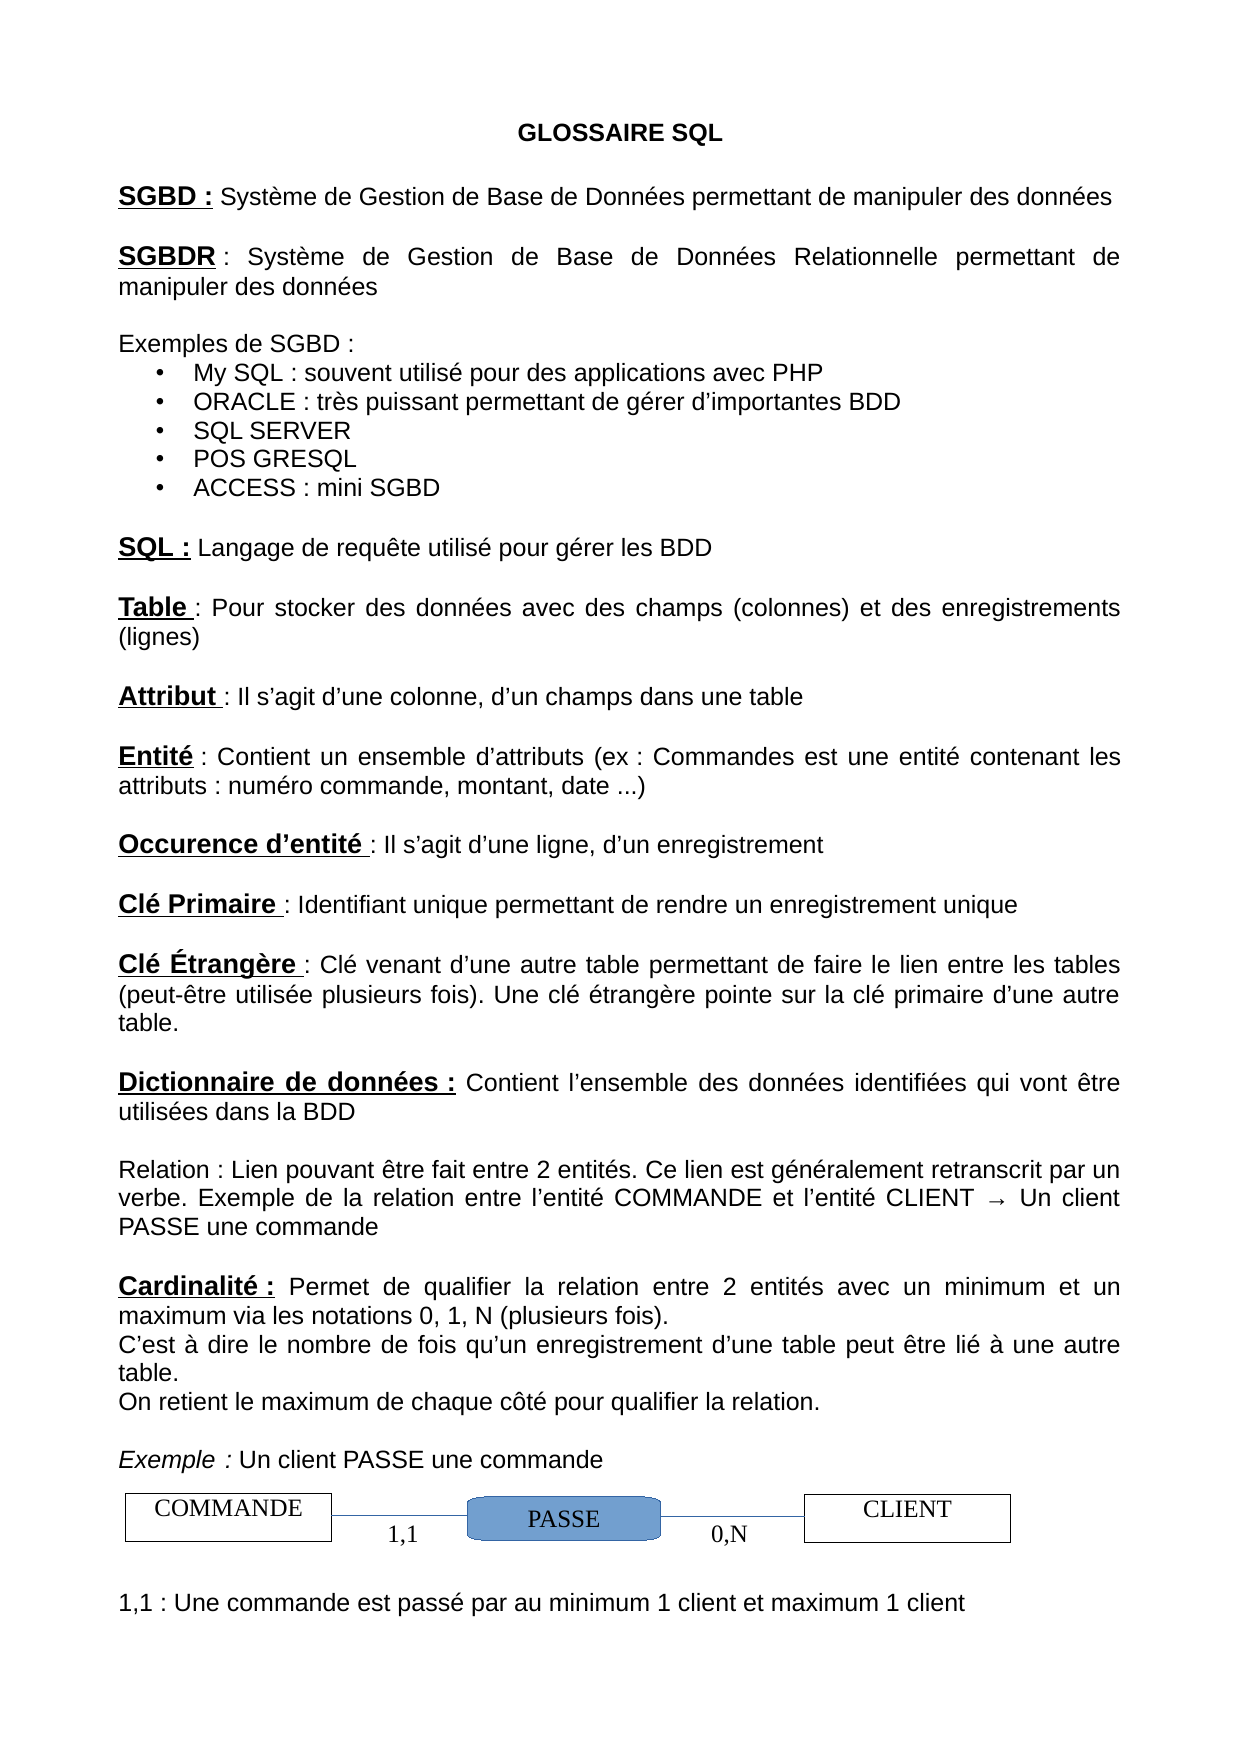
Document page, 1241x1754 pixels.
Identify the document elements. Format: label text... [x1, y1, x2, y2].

list ORACLE : très puissant permettant de gérer d’importantes BDD [156, 387, 1122, 416]
text SGBDR : Système de Gestion de Base de Données Relationnelle permettant de manipuler des données [118, 240, 1122, 300]
text Exemple : Un client PASSE une commande [118, 1445, 1122, 1473]
list SQL SERVER [156, 416, 1122, 444]
list ACCESS : mini SGBD [156, 473, 1122, 502]
text Entité : Contient un ensemble d’attributs (ex : Commandes est une entité contenant les attributs : numéro commande, montant, date ...) [118, 740, 1122, 800]
text SGBD : Système de Gestion de Base de Données permettant de manipuler des données [118, 180, 1122, 212]
text Relation : Lien pouvant être fait entre 2 entités. Ce lien est généralement retranscrit par un verbe. Exemple de la relation entre l’entité COMMANDE et l’entité CLIENT → Un client PASSE une commande [118, 1155, 1122, 1241]
text GLOSSAIRE SQL [118, 118, 1122, 147]
text Clé Primaire : Identifiant unique permettant de rendre un enregistrement unique [118, 888, 1122, 920]
text Cardinalité : Permet de qualifier la relation entre 2 entités avec un minimum et un maximum via les notations 0, 1, N (plusieurs fois). [118, 1270, 1122, 1330]
text Occurence d’entité : Il s’agit d’une ligne, d’un enregistrement [118, 828, 1122, 860]
text On retient le maximum de chaque côté pour qualifier la relation. [118, 1387, 1122, 1416]
list My SQL : souvent utilisé pour des applications avec PHP [156, 358, 1122, 387]
text 1,1 : Une commande est passé par au minimum 1 client et maximum 1 client [118, 1588, 1122, 1617]
text Table : Pour stocker des données avec des champs (colonnes) et des enregistrements (lignes) [118, 591, 1122, 651]
text SQL : Langage de requête utilisé pour gérer les BDD [118, 531, 1122, 562]
text Dictionnaire de données : Contient l’ensemble des données identifiées qui vont être utilisées dans la BDD [118, 1066, 1122, 1126]
list POS GRESQL [156, 444, 1122, 473]
text Attribut : Il s’agit d’une colonne, d’un champs dans une table [118, 680, 1122, 711]
text Exemples de SGBD : [118, 329, 1122, 358]
text C’est à dire le nombre de fois qu’un enregistrement d’une table peut être lié à une autre table. [118, 1330, 1122, 1387]
text Clé Étrangère : Clé venant d’une autre table permettant de faire le lien entre les tables (peut-être utilisée plusieurs fois). Une clé étrangère pointe sur la clé primaire d’une autre table. [118, 948, 1122, 1037]
